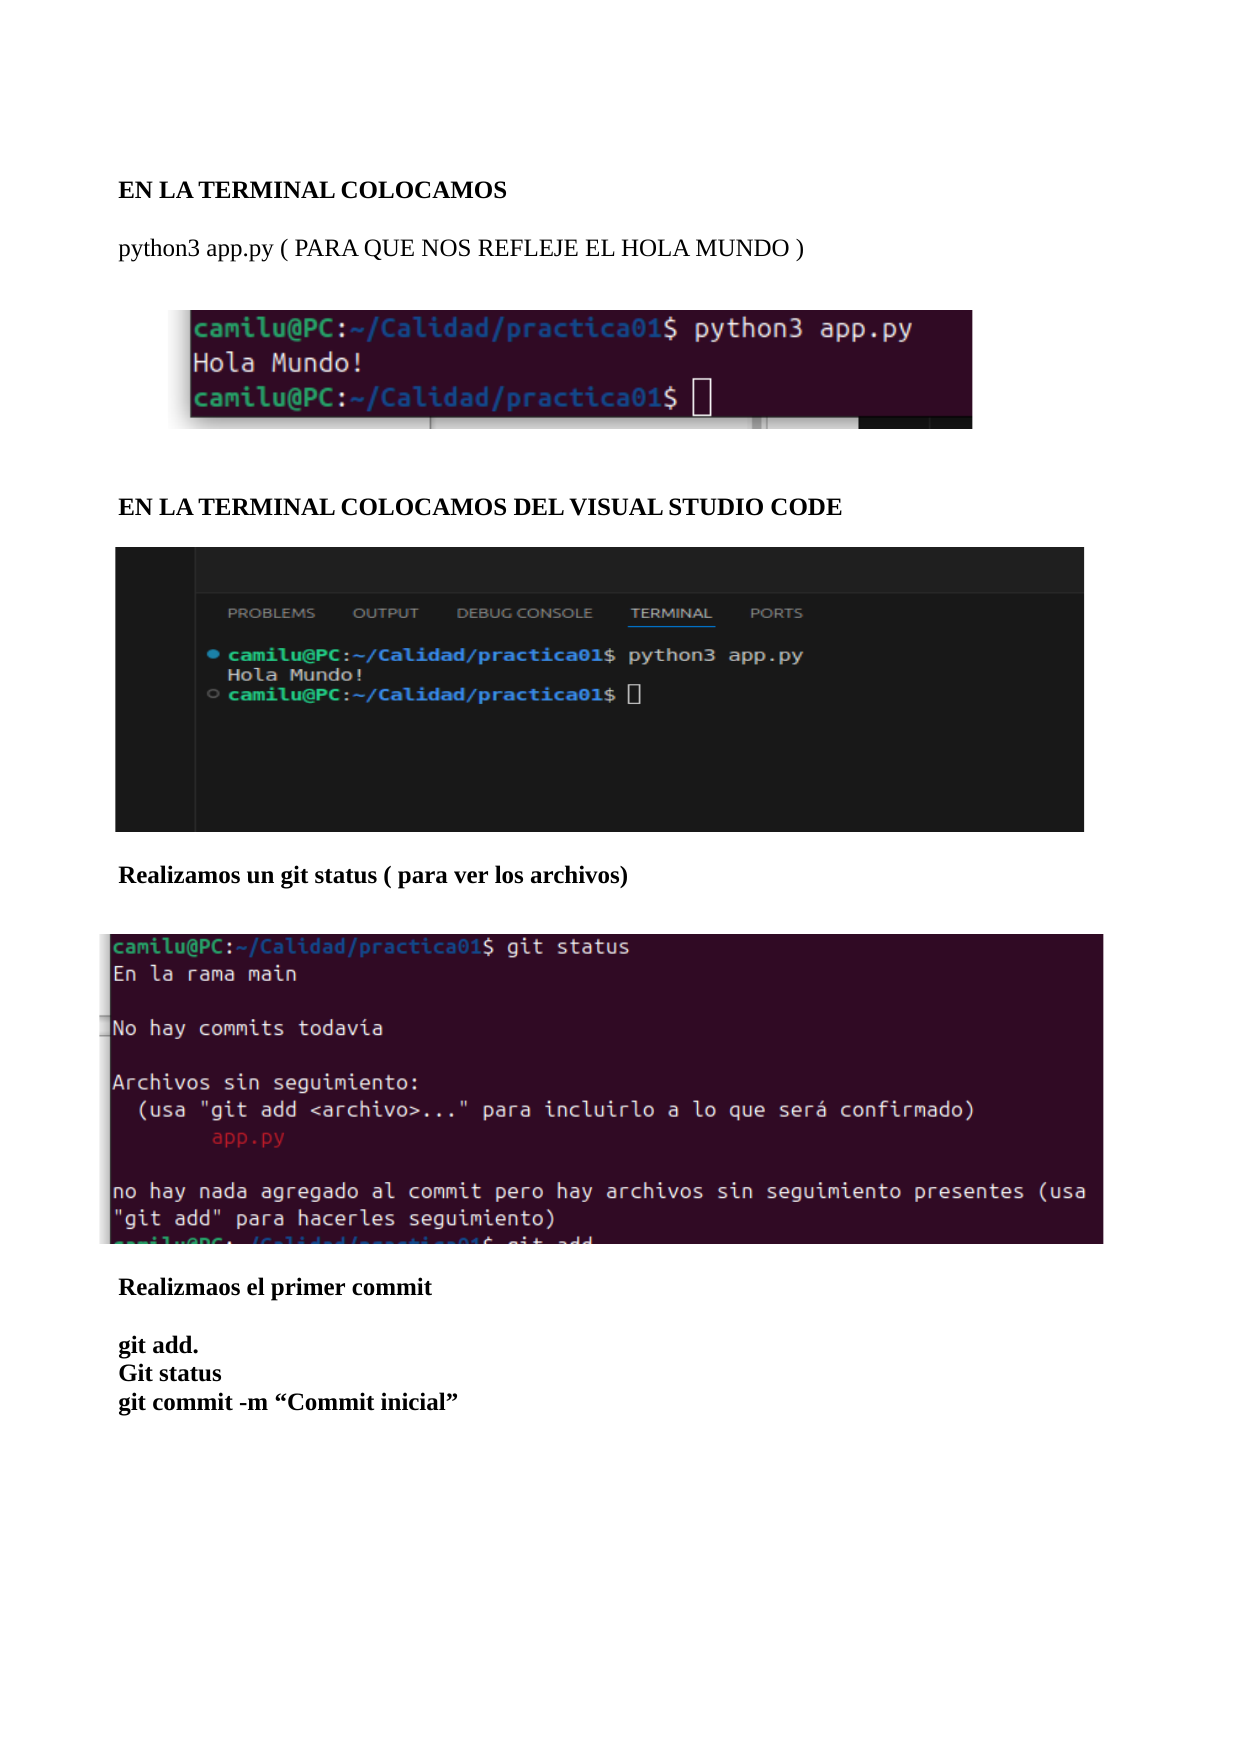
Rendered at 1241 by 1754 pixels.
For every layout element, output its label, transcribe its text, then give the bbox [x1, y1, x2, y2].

text EN LA TERMINAL COLOCAMOS [118, 176, 1122, 204]
text python3 app.py ( PARA QUE NOS REFLEJE EL HOLA MUNDO ) [118, 233, 1122, 262]
picture [99, 934, 1104, 1244]
text git commit -m “Commit inicial” [118, 1387, 1122, 1416]
text EN LA TERMINAL COLOCAMOS DEL VISUAL STUDIO CODE [118, 492, 1122, 521]
text Realizamos un git status ( para ver los archivos) [118, 861, 1122, 889]
text Git status [118, 1358, 1122, 1387]
picture [115, 547, 1085, 832]
text Realizmaos el primer commit [118, 1272, 1122, 1301]
picture [167, 310, 973, 429]
text git add. [118, 1330, 1122, 1358]
